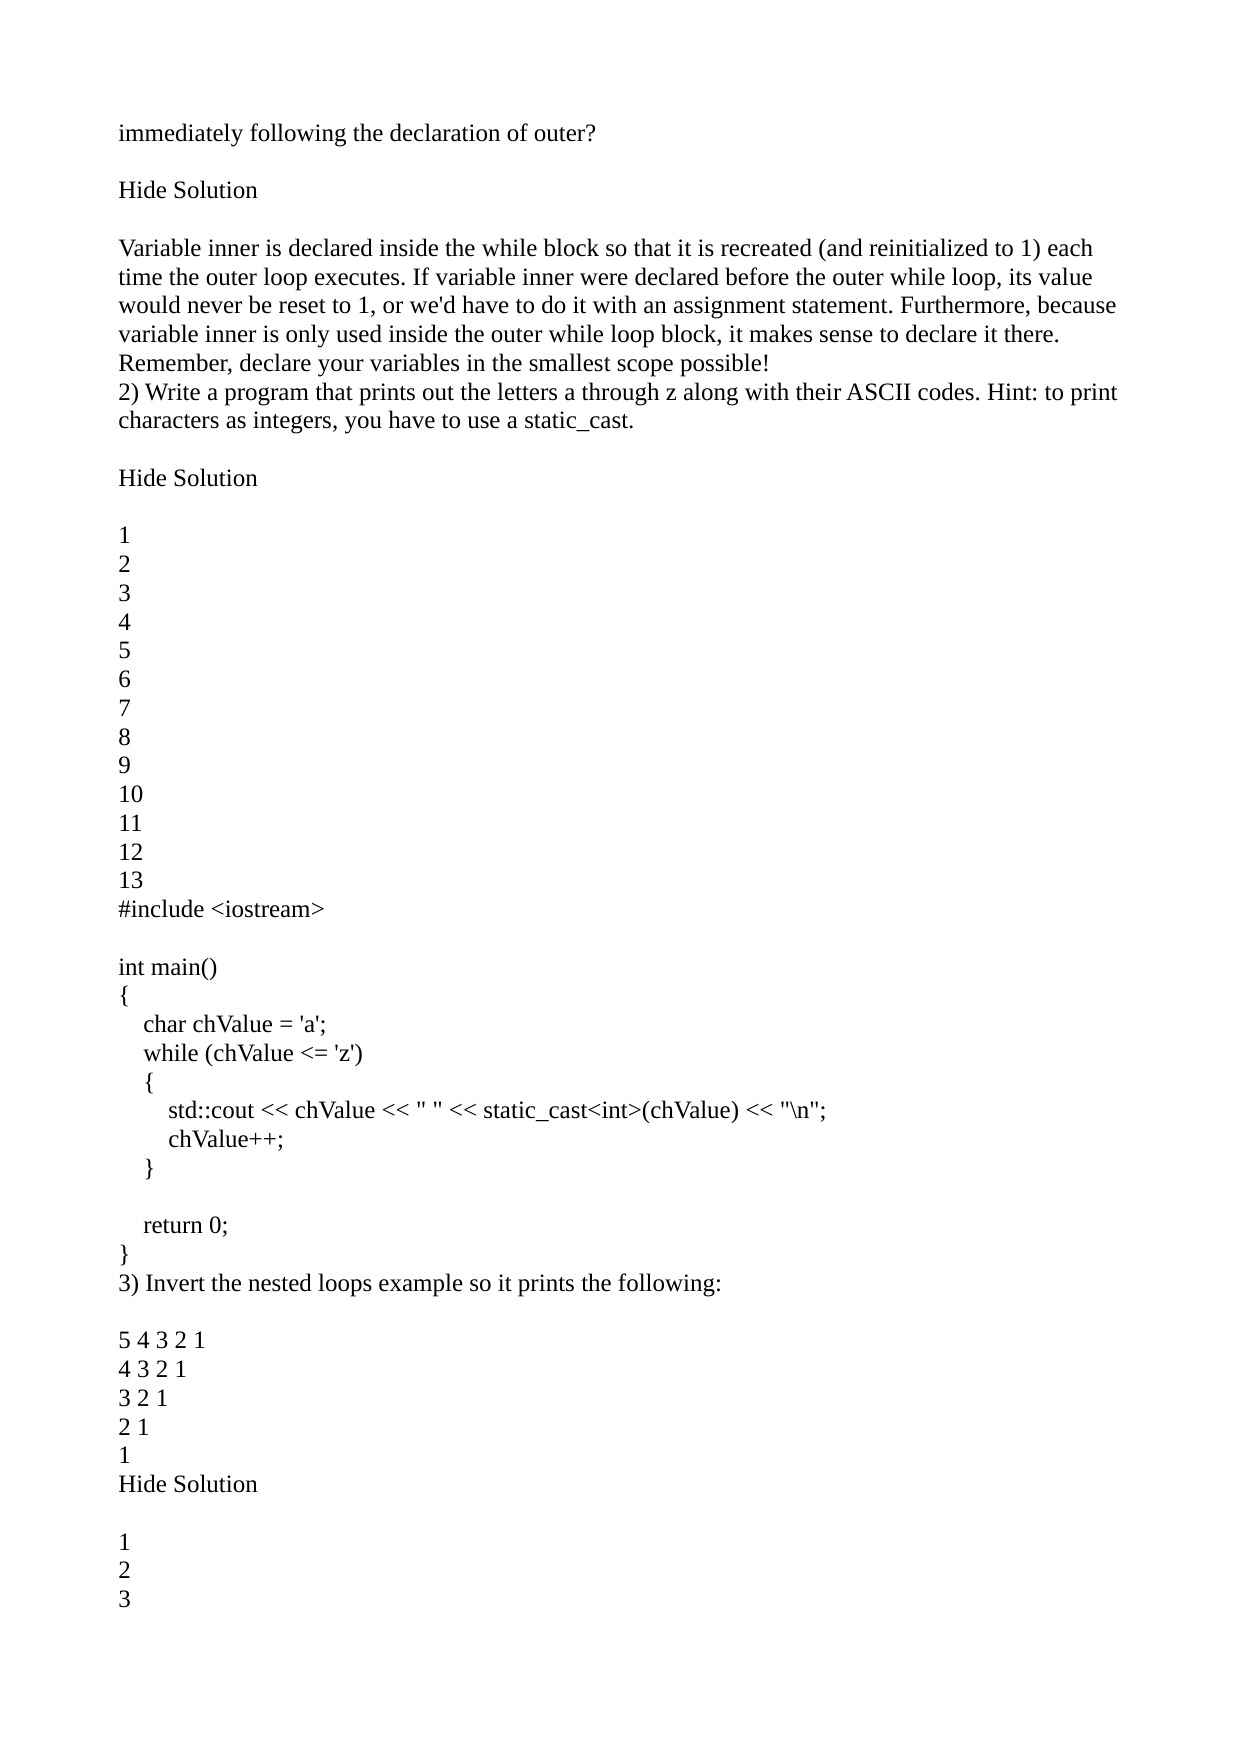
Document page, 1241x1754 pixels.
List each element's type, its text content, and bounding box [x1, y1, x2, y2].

text 3 [118, 1584, 1122, 1613]
text 12 [118, 837, 1122, 866]
text 2 [118, 1556, 1122, 1584]
text #include <iostream> [118, 894, 1122, 923]
text { [118, 1067, 1122, 1096]
text 5 4 3 2 1 [118, 1326, 1122, 1354]
text Hide Solution [118, 1469, 1122, 1498]
text return 0; [118, 1211, 1122, 1239]
text 1 [118, 521, 1122, 549]
text 10 [118, 779, 1122, 808]
text 2 [118, 549, 1122, 578]
text int main() [118, 952, 1122, 981]
text 8 [118, 722, 1122, 751]
text } [118, 1153, 1122, 1182]
text 3 [118, 578, 1122, 607]
text 4 3 2 1 [118, 1354, 1122, 1383]
text 4 [118, 607, 1122, 636]
text 3) Invert the nested loops example so it prints the following: [118, 1268, 1122, 1297]
text 1 [118, 1527, 1122, 1556]
text Hide Solution [118, 463, 1122, 492]
text immediately following the declaration of outer? [118, 118, 1122, 147]
text while (chValue <= 'z') [118, 1038, 1122, 1067]
text 9 [118, 751, 1122, 779]
text 5 [118, 636, 1122, 664]
text 6 [118, 664, 1122, 693]
text } [118, 1239, 1122, 1268]
text std::cout << chValue << " " << static_cast<int>(chValue) << "\n"; [118, 1096, 1122, 1124]
text char chValue = 'a'; [118, 1009, 1122, 1038]
text Variable inner is declared inside the while block so that it is recreated (and reinitialized to 1) each time the outer loop executes. If variable inner were declared before the outer while loop, its value would never be reset to 1, or we'd have to do it with an assignment statement. Furthermore, because variable inner is only used inside the outer while loop block, it makes sense to declare it there. Remember, declare your variables in the smallest scope possible! [118, 233, 1122, 377]
text { [118, 981, 1122, 1009]
text 11 [118, 808, 1122, 837]
text 2 1 [118, 1412, 1122, 1441]
text 7 [118, 693, 1122, 722]
text chValue++; [118, 1124, 1122, 1153]
text Hide Solution [118, 176, 1122, 204]
text 2) Write a program that prints out the letters a through z along with their ASCII codes. Hint: to print characters as integers, you have to use a static_cast. [118, 377, 1122, 434]
text 13 [118, 866, 1122, 894]
text 3 2 1 [118, 1383, 1122, 1412]
text 1 [118, 1441, 1122, 1469]
